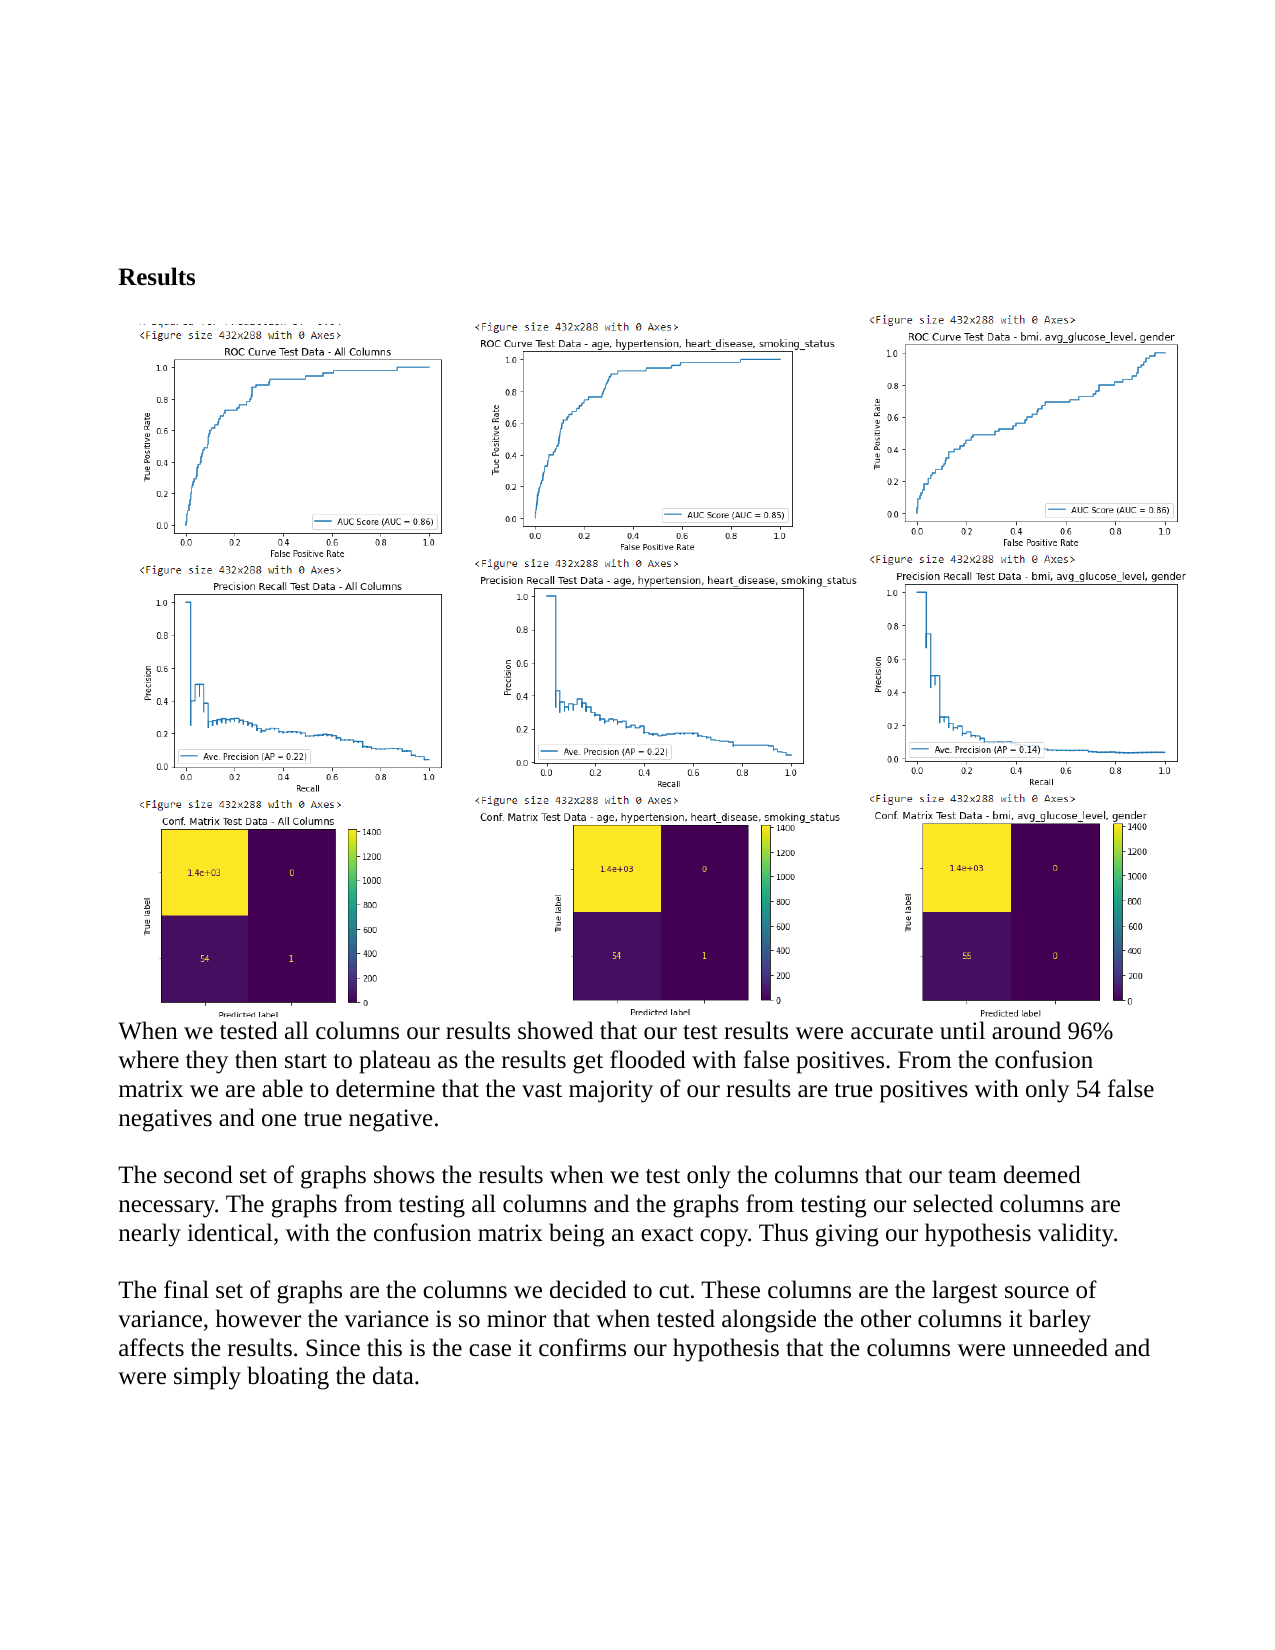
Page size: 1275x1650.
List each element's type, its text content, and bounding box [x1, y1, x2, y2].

text The second set of graphs shows the results when we test only the columns that our team deemed necessary. The graphs from testing all columns and the graphs from testing our selected columns are nearly identical, with the confusion matrix being an exact copy. Thus giving our hypothesis validity. [118, 1160, 1157, 1246]
text Results [118, 262, 1157, 291]
picture [105, 306, 1197, 1017]
text When we tested all columns our results showed that our test results were accurate until around 96% where they then start to plateau as the results get flooded with false positives. From the confusion matrix we are able to determine that the vast majority of our results are true positives with only 54 false negatives and one true negative. [118, 1017, 1157, 1131]
text The final set of graphs are the columns we decided to cut. These columns are the largest source of variance, however the variance is so minor that when tested alongside the other columns it barley affects the results. Since this is the case it confirms our hypothesis that the columns were unneeded and were simply bloating the data. [118, 1275, 1157, 1390]
